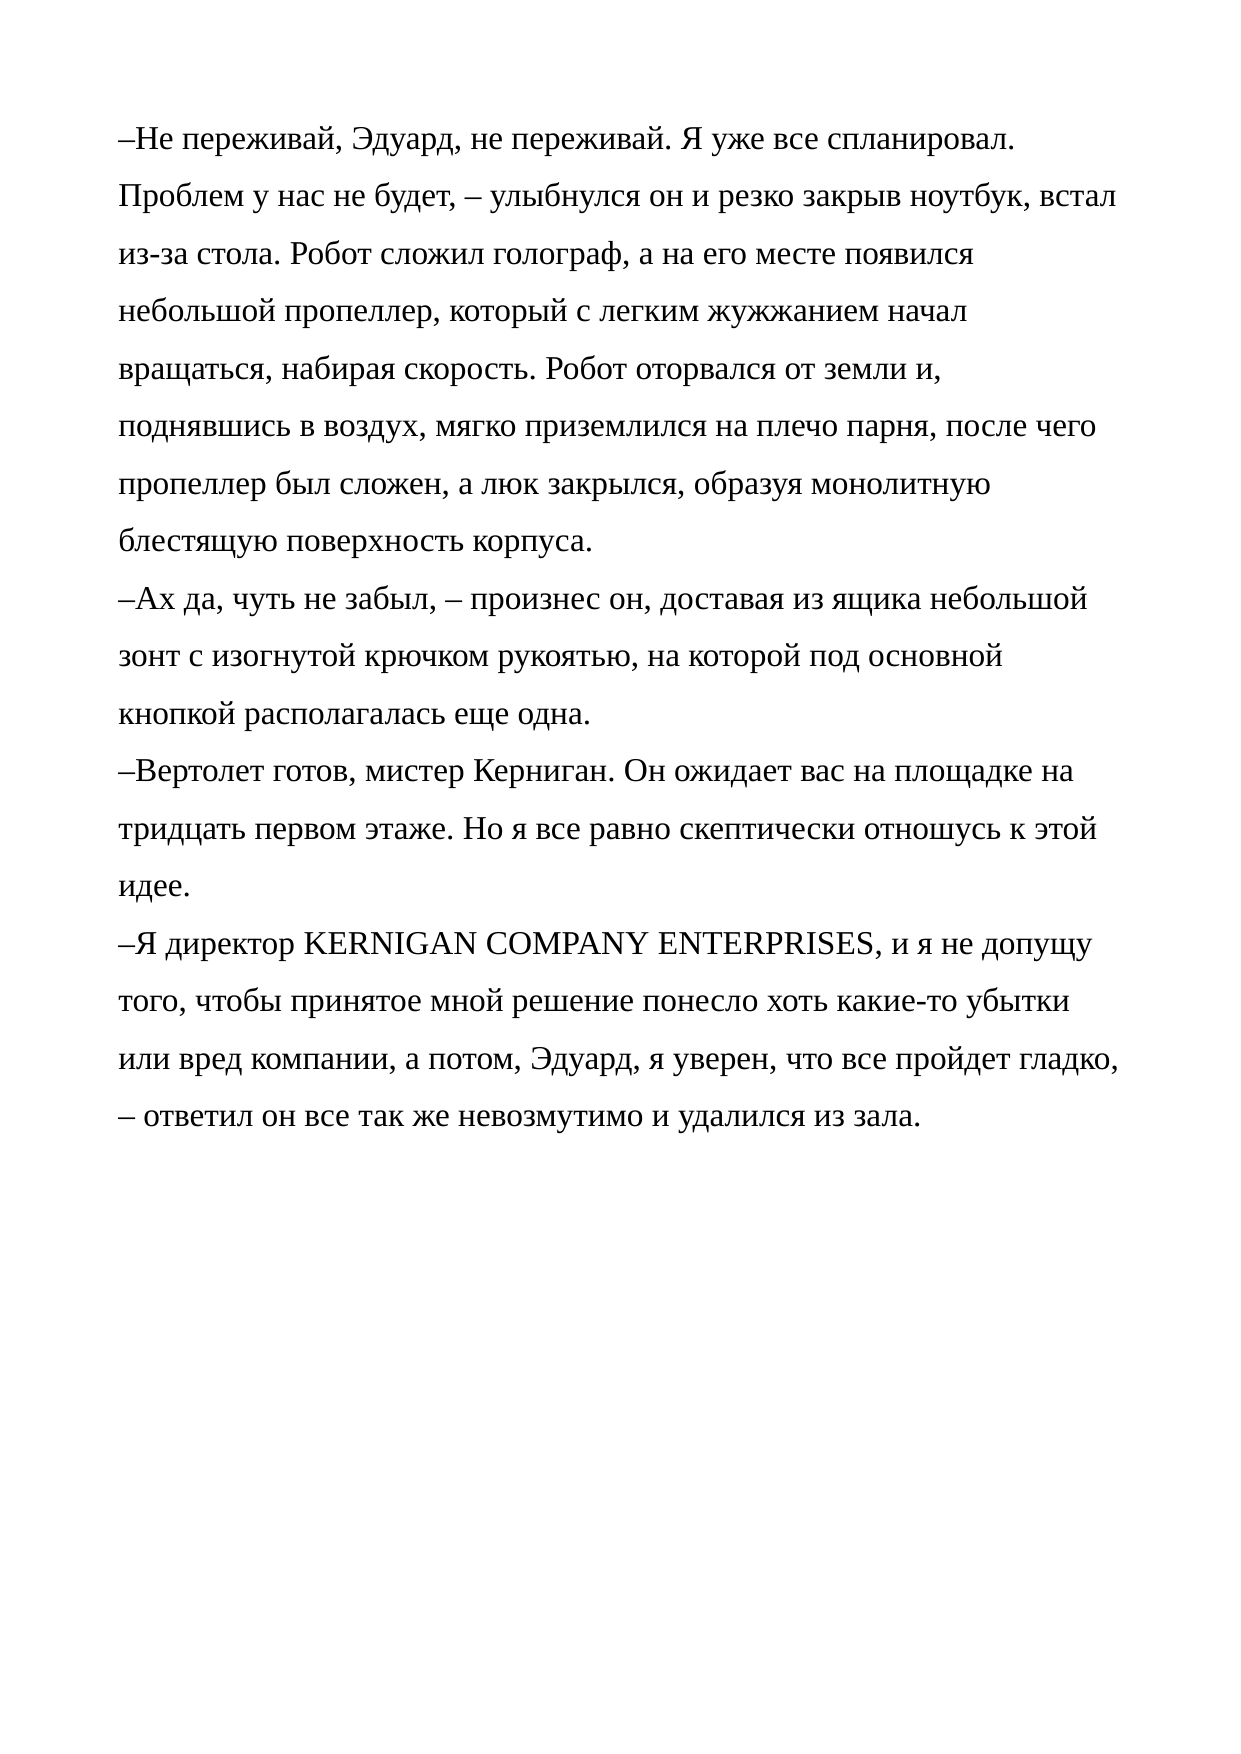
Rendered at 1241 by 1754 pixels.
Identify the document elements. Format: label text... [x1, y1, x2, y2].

text –Ах да, чуть не забыл, – произнес он, доставая из ящика небольшой зонт с изогнутой крючком рукоятью, на которой под основной кнопкой располагалась еще одна. [118, 578, 1122, 731]
text –Не переживай, Эдуард, не переживай. Я уже все спланировал. Проблем у нас не будет, – улыбнулся он и резко закрыв ноутбук, встал из-за стола. Робот сложил голограф, а на его месте появился небольшой пропеллер, который с легким жужжанием начал вращаться, набирая скорость. Робот оторвался от земли и, поднявшись в воздух, мягко приземлился на плечо парня, после чего пропеллер был сложен, а люк закрылся, образуя монолитную блестящую поверхность корпуса. [118, 118, 1122, 559]
text –Вертолет готов, мистер Керниган. Он ожидает вас на площадке на тридцать первом этаже. Но я все равно скептически отношусь к этой идее. [118, 751, 1122, 904]
text –Я директор KERNIGAN COMPANY ENTERPRISES, и я не допущу того, чтобы принятое мной решение понесло хоть какие-то убытки или вред компании, а потом, Эдуард, я уверен, что все пройдет гладко, – ответил он все так же невозмутимо и удалился из зала. [118, 923, 1122, 1134]
